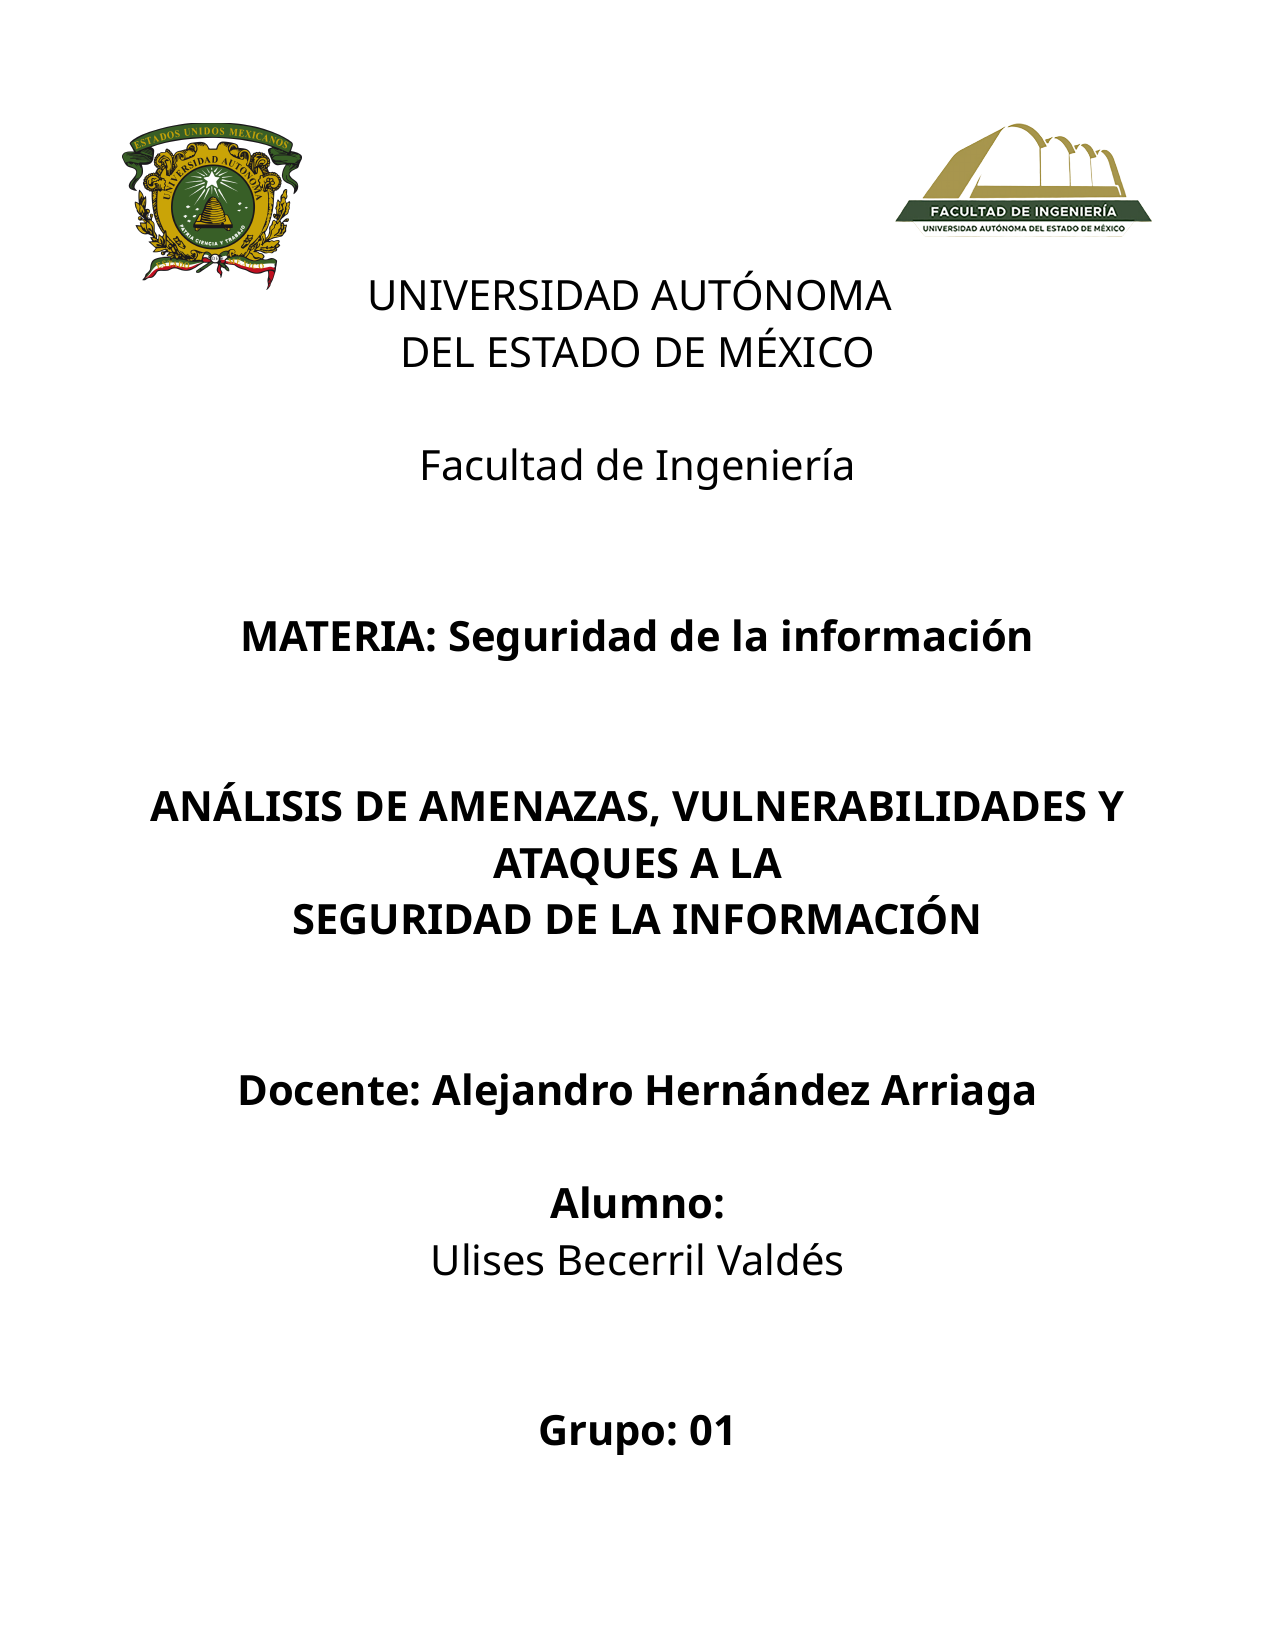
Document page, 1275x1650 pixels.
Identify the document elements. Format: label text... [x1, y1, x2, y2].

text Facultad de Ingeniería [118, 436, 1157, 493]
text UNIVERSIDAD AUTÓNOMA [118, 266, 1157, 322]
text Docente: Alejandro Hernández Arriaga [118, 1061, 1157, 1117]
text Alumno: [118, 1174, 1157, 1231]
picture [890, 119, 1155, 242]
text Ulises Becerril Valdés [118, 1231, 1157, 1288]
text DEL ESTADO DE MÉXICO [118, 322, 1157, 379]
text ANÁLISIS DE AMENAZAS, VULNERABILIDADES Y ATAQUES A LA [118, 777, 1157, 890]
picture [122, 123, 302, 290]
text SEGURIDAD DE LA INFORMACIÓN [118, 890, 1157, 947]
text Grupo: 01 [118, 1401, 1157, 1458]
text MATERIA: Seguridad de la información [118, 606, 1157, 663]
